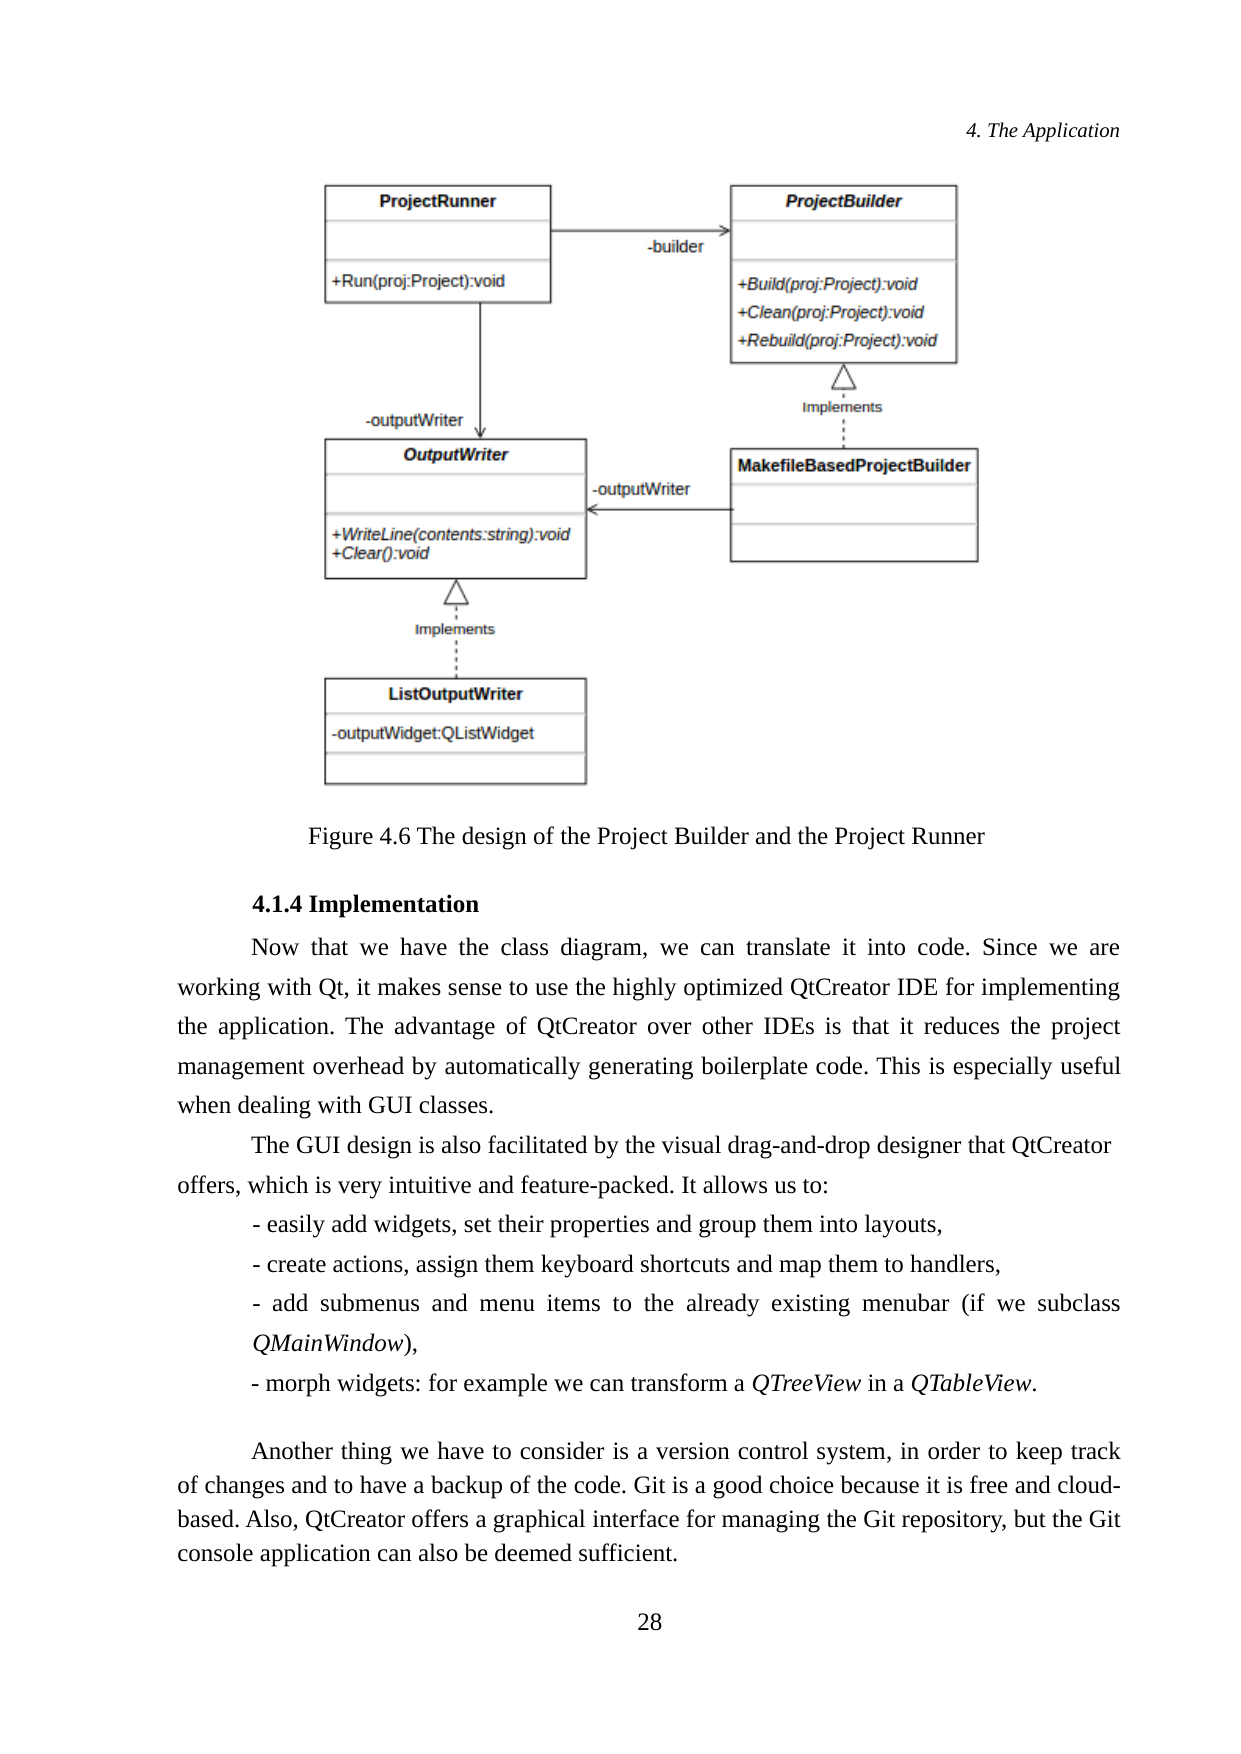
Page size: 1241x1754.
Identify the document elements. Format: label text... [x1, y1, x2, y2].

text - add submenus and menu items to the already existing menubar (if we subclass QMainWindow), [252, 1288, 1122, 1357]
text offers, which is very intuitive and feature-packed. It allows us to: [177, 1170, 1122, 1198]
text The GUI design is also facilitated by the visual drag-and-drop designer that QtCreator [177, 1130, 1122, 1159]
text - create actions, assign them keyboard shortcuts and map them to handlers, [252, 1249, 1122, 1278]
text Now that we have the class diagram, we can translate it into code. Since we are working with Qt, it makes sense to use the highly optimized QtCreator IDE for implementing the application. The advantage of QtCreator over other IDEs is that it reduces the project management overhead by automatically generating boilerplate code. This is especially useful when dealing with GUI classes. [177, 932, 1122, 1119]
text Figure 4.6 The design of the Project Builder and the Project Runner [177, 821, 1122, 849]
text - easily add widgets, set their properties and group them into layouts, [252, 1209, 1122, 1238]
subtitle 4.1.4 Implementation [177, 889, 1122, 918]
picture [309, 176, 990, 794]
text - morph widgets: for example we can transform a QTreeView in a QTableView. [177, 1368, 1122, 1396]
text Another thing we have to consider is a version control system, in order to keep track of changes and to have a backup of the code. Git is a good choice because it is free and cloud-based. Also, QtCreator offers a graphical interface for managing the Git repository, but the Git console application can also be deemed sufficient. [177, 1436, 1122, 1567]
